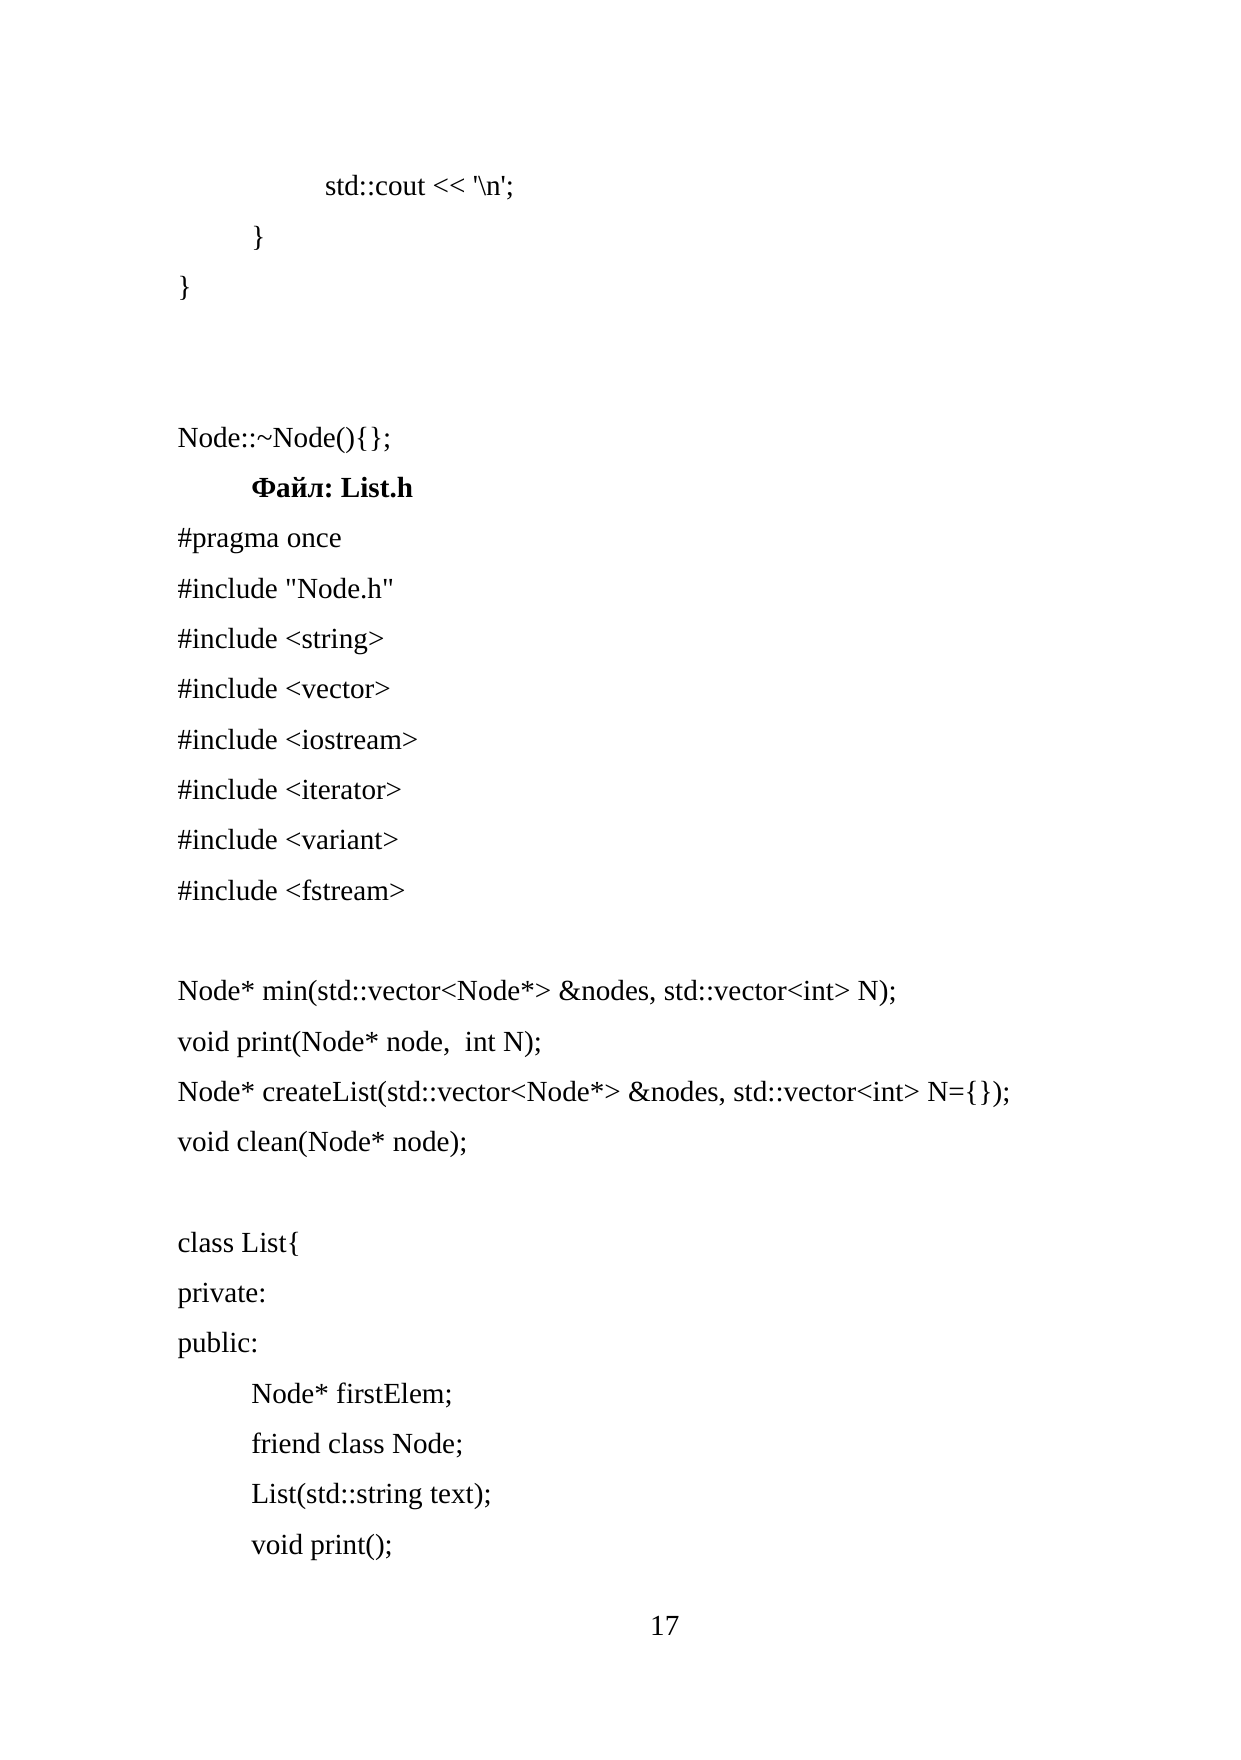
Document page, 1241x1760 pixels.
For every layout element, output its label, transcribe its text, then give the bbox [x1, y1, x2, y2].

text void print(Node* node, int N); [177, 1024, 1152, 1057]
text #include <vector> [177, 672, 1152, 705]
text } [177, 269, 1152, 303]
text Node* firstElem; [177, 1376, 1152, 1409]
text void clean(Node* node); [177, 1124, 1152, 1158]
text #include <iterator> [177, 772, 1152, 806]
text void print(); [177, 1527, 1152, 1560]
text private: [177, 1275, 1152, 1309]
text #include <variant> [177, 822, 1152, 856]
text #include <string> [177, 621, 1152, 655]
text #pragma once [177, 521, 1152, 554]
text Node* min(std::vector<Node*> &nodes, std::vector<int> N); [177, 973, 1152, 1007]
text Node::~Node(){}; [177, 420, 1152, 453]
text public: [177, 1326, 1152, 1359]
text class List{ [177, 1225, 1152, 1258]
text #include <fstream> [177, 873, 1152, 906]
text #include <iostream> [177, 722, 1152, 755]
text #include "Node.h" [177, 571, 1152, 604]
text List(std::string text); [177, 1477, 1152, 1510]
text friend class Node; [177, 1426, 1152, 1460]
text } [177, 219, 1152, 252]
text Node* createList(std::vector<Node*> &nodes, std::vector<int> N={}); [177, 1074, 1152, 1108]
text std::cout << '\n'; [177, 168, 1152, 202]
text Файл: List.h [177, 470, 1152, 504]
